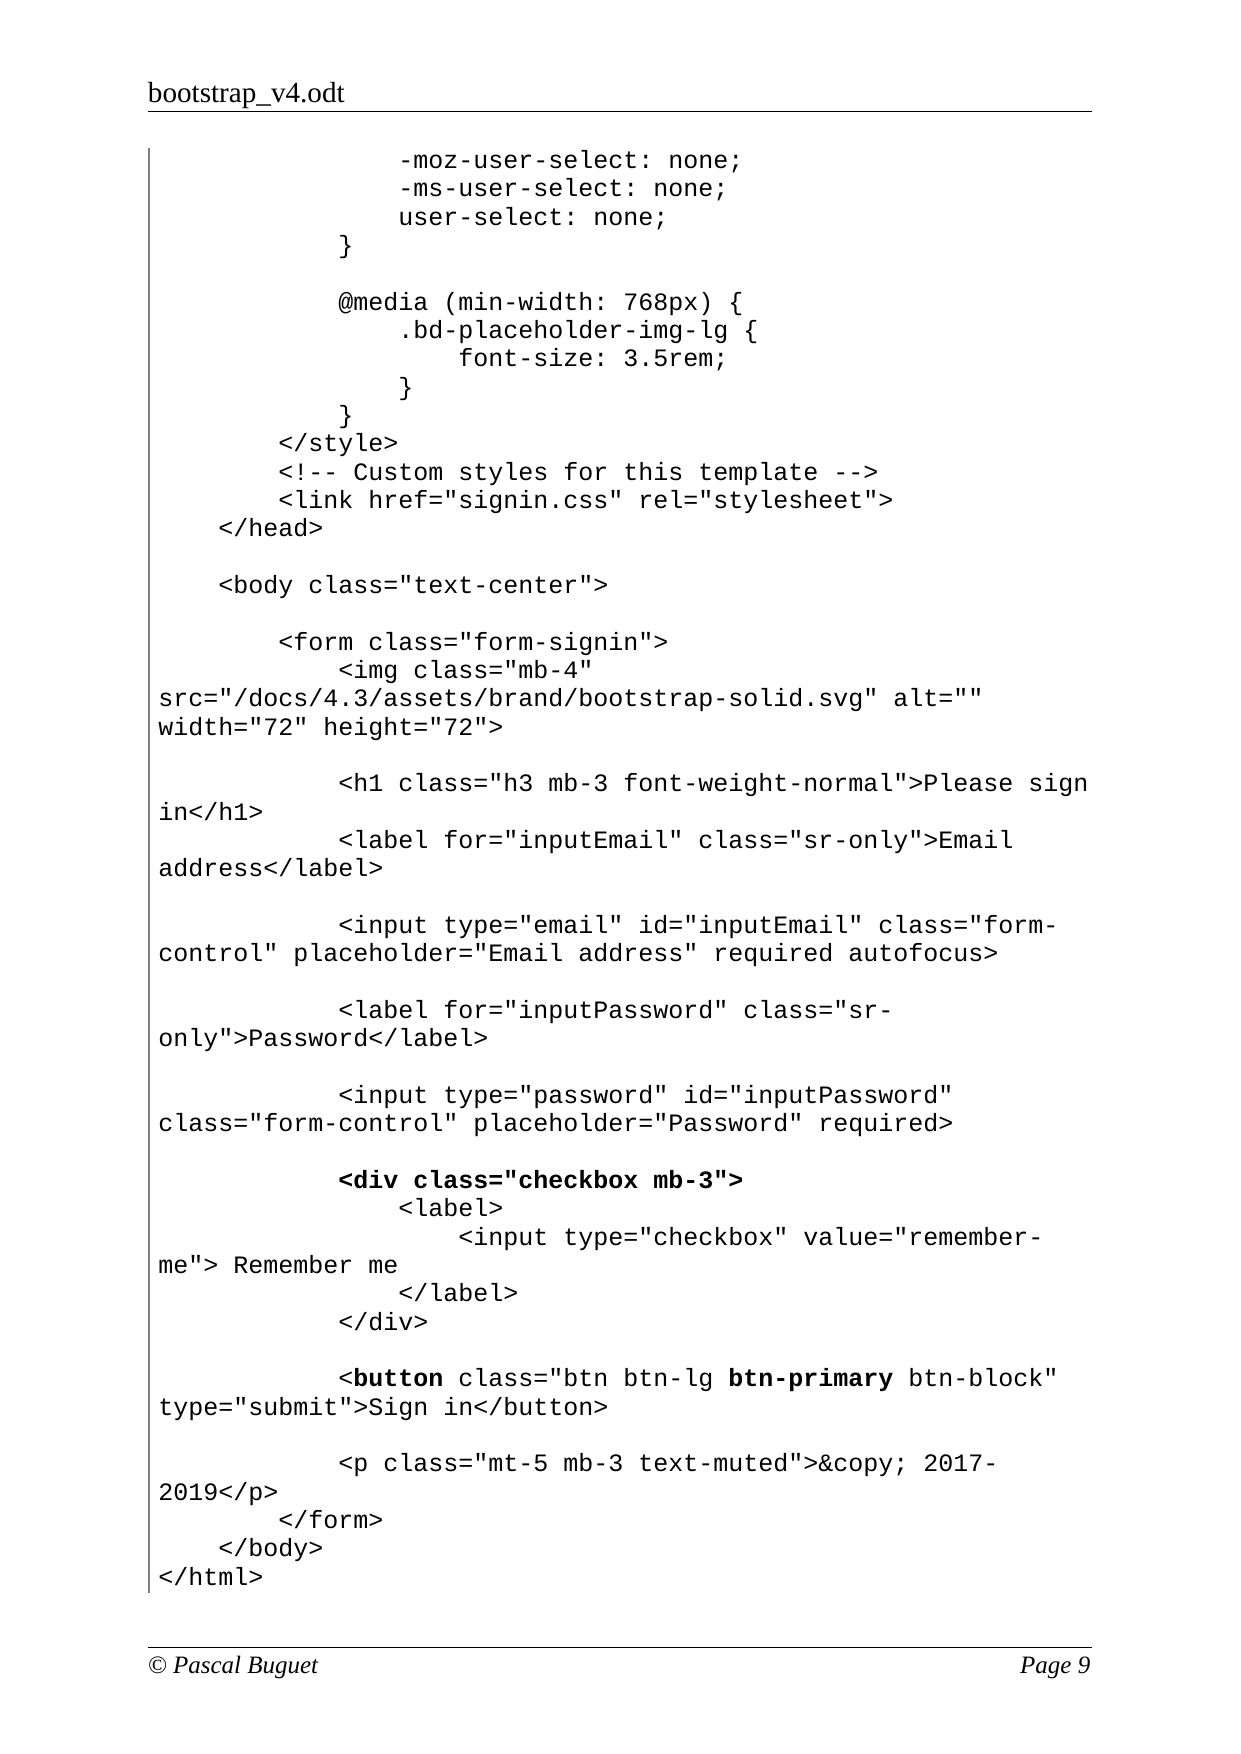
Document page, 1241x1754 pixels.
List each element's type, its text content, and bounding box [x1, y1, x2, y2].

text </html> [150, 1564, 1092, 1593]
text } [150, 403, 1092, 431]
text <link href="signin.css" rel="stylesheet"> [150, 488, 1092, 516]
text } [150, 233, 1092, 261]
text <input type="checkbox" value="remember-me"> Remember me [150, 1224, 1092, 1281]
text } [150, 374, 1092, 403]
text -moz-user-select: none; [150, 148, 1092, 176]
text <img class="mb-4" src="/docs/4.3/assets/brand/bootstrap-solid.svg" alt="" width="72" height="72"> [150, 658, 1092, 743]
text .bd-placeholder-img-lg { [150, 318, 1092, 346]
text <h1 class="h3 mb-3 font-weight-normal">Please sign in</h1> [150, 771, 1092, 828]
text </head> [150, 516, 1092, 544]
text font-size: 3.5rem; [150, 346, 1092, 374]
text <input type="email" id="inputEmail" class="form-control" placeholder="Email address" required autofocus> [150, 913, 1092, 969]
text <button class="btn btn-lg btn-primary btn-block" type="submit">Sign in</button> [150, 1366, 1092, 1423]
text <label for="inputPassword" class="sr-only">Password</label> [150, 998, 1092, 1054]
text <label for="inputEmail" class="sr-only">Email address</label> [150, 828, 1092, 884]
text @media (min-width: 768px) { [150, 289, 1092, 318]
text </body> [150, 1536, 1092, 1564]
text <label> [150, 1196, 1092, 1224]
text <form class="form-signin"> [150, 629, 1092, 658]
text </form> [150, 1508, 1092, 1536]
text </style> [150, 431, 1092, 459]
text <div class="checkbox mb-3"> [150, 1168, 1092, 1196]
text </label> [150, 1281, 1092, 1309]
text -ms-user-select: none; [150, 176, 1092, 204]
text <p class="mt-5 mb-3 text-muted">&copy; 2017-2019</p> [150, 1451, 1092, 1508]
text <input type="password" id="inputPassword" class="form-control" placeholder="Password" required> [150, 1083, 1092, 1139]
text user-select: none; [150, 204, 1092, 233]
text </div> [150, 1309, 1092, 1338]
text <!-- Custom styles for this template --> [150, 459, 1092, 488]
text <body class="text-center"> [150, 573, 1092, 601]
